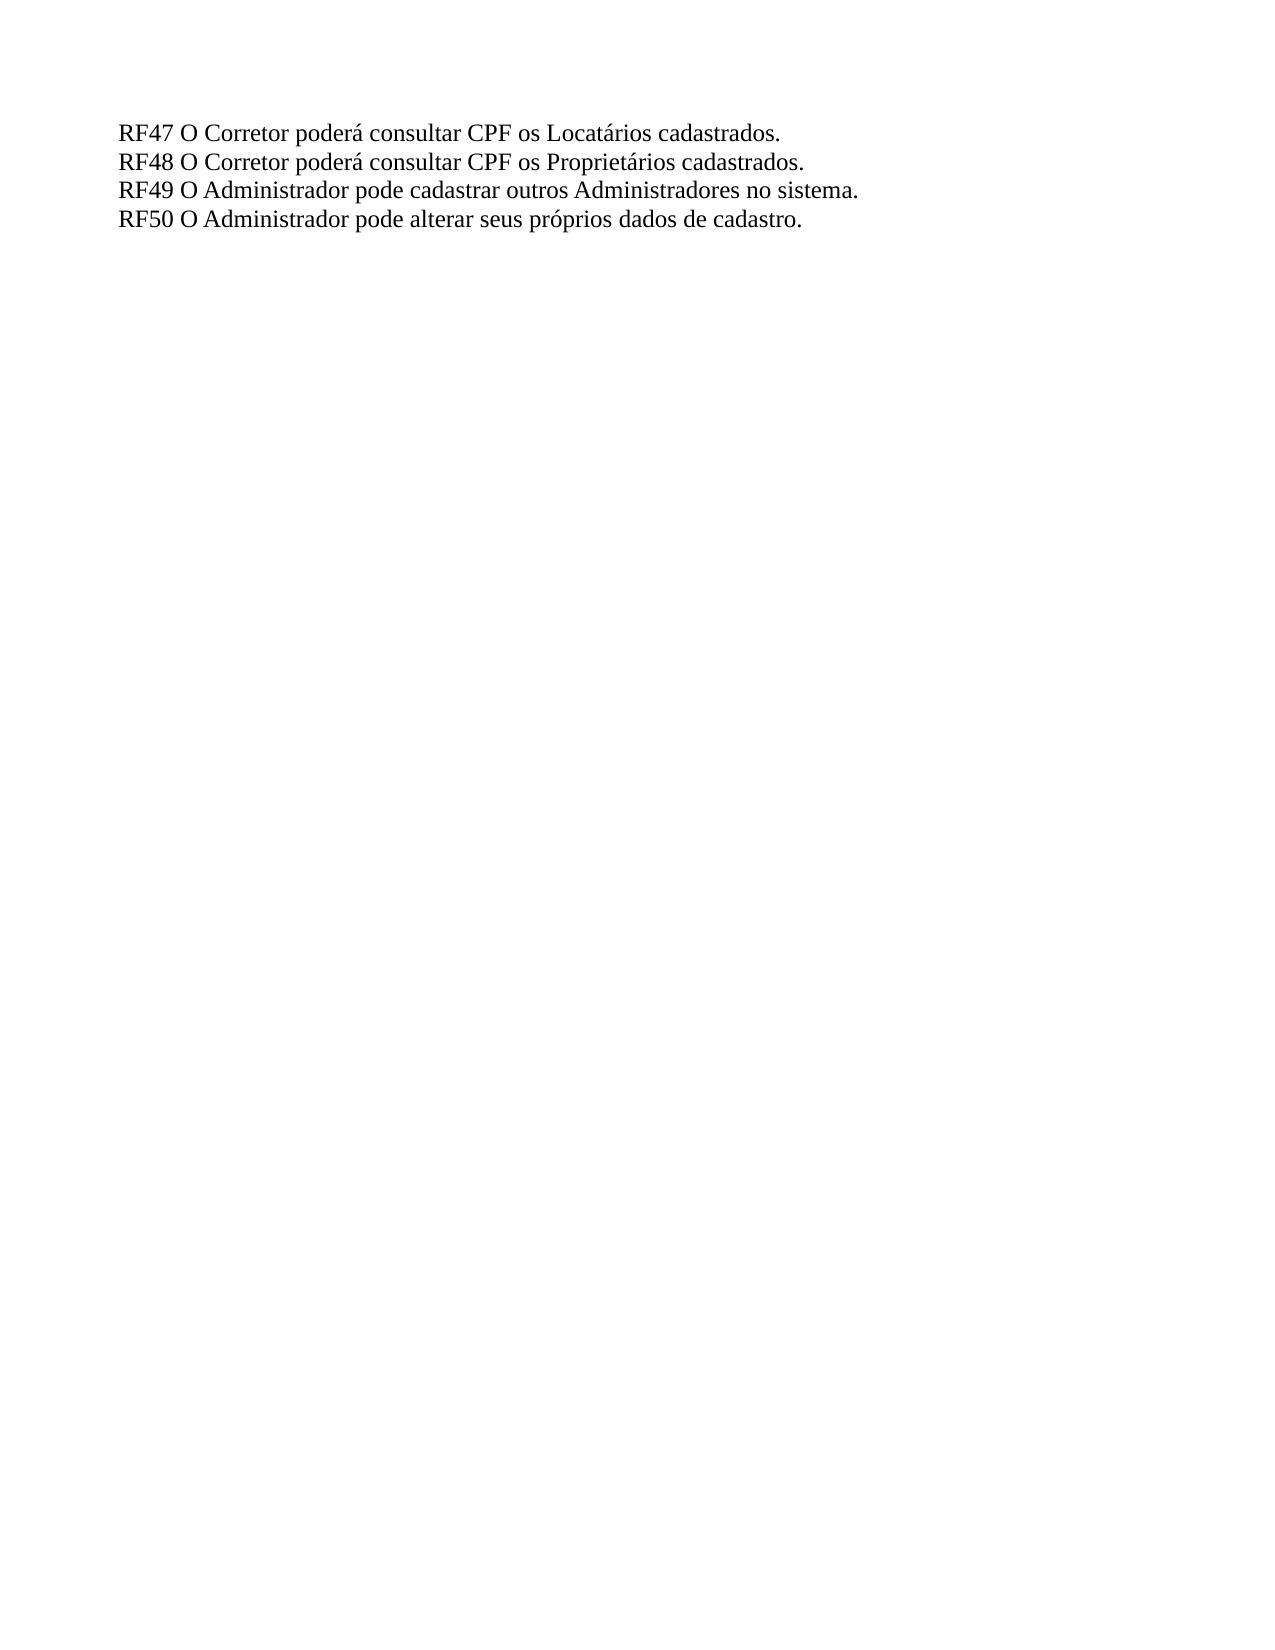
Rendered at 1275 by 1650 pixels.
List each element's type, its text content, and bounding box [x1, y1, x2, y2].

text RF49 O Administrador pode cadastrar outros Administradores no sistema. [118, 176, 1157, 204]
text RF47 O Corretor poderá consultar CPF os Locatários cadastrados. [118, 118, 1157, 147]
text RF48 O Corretor poderá consultar CPF os Proprietários cadastrados. [118, 147, 1157, 176]
text RF50 O Administrador pode alterar seus próprios dados de cadastro. [118, 204, 1157, 233]
